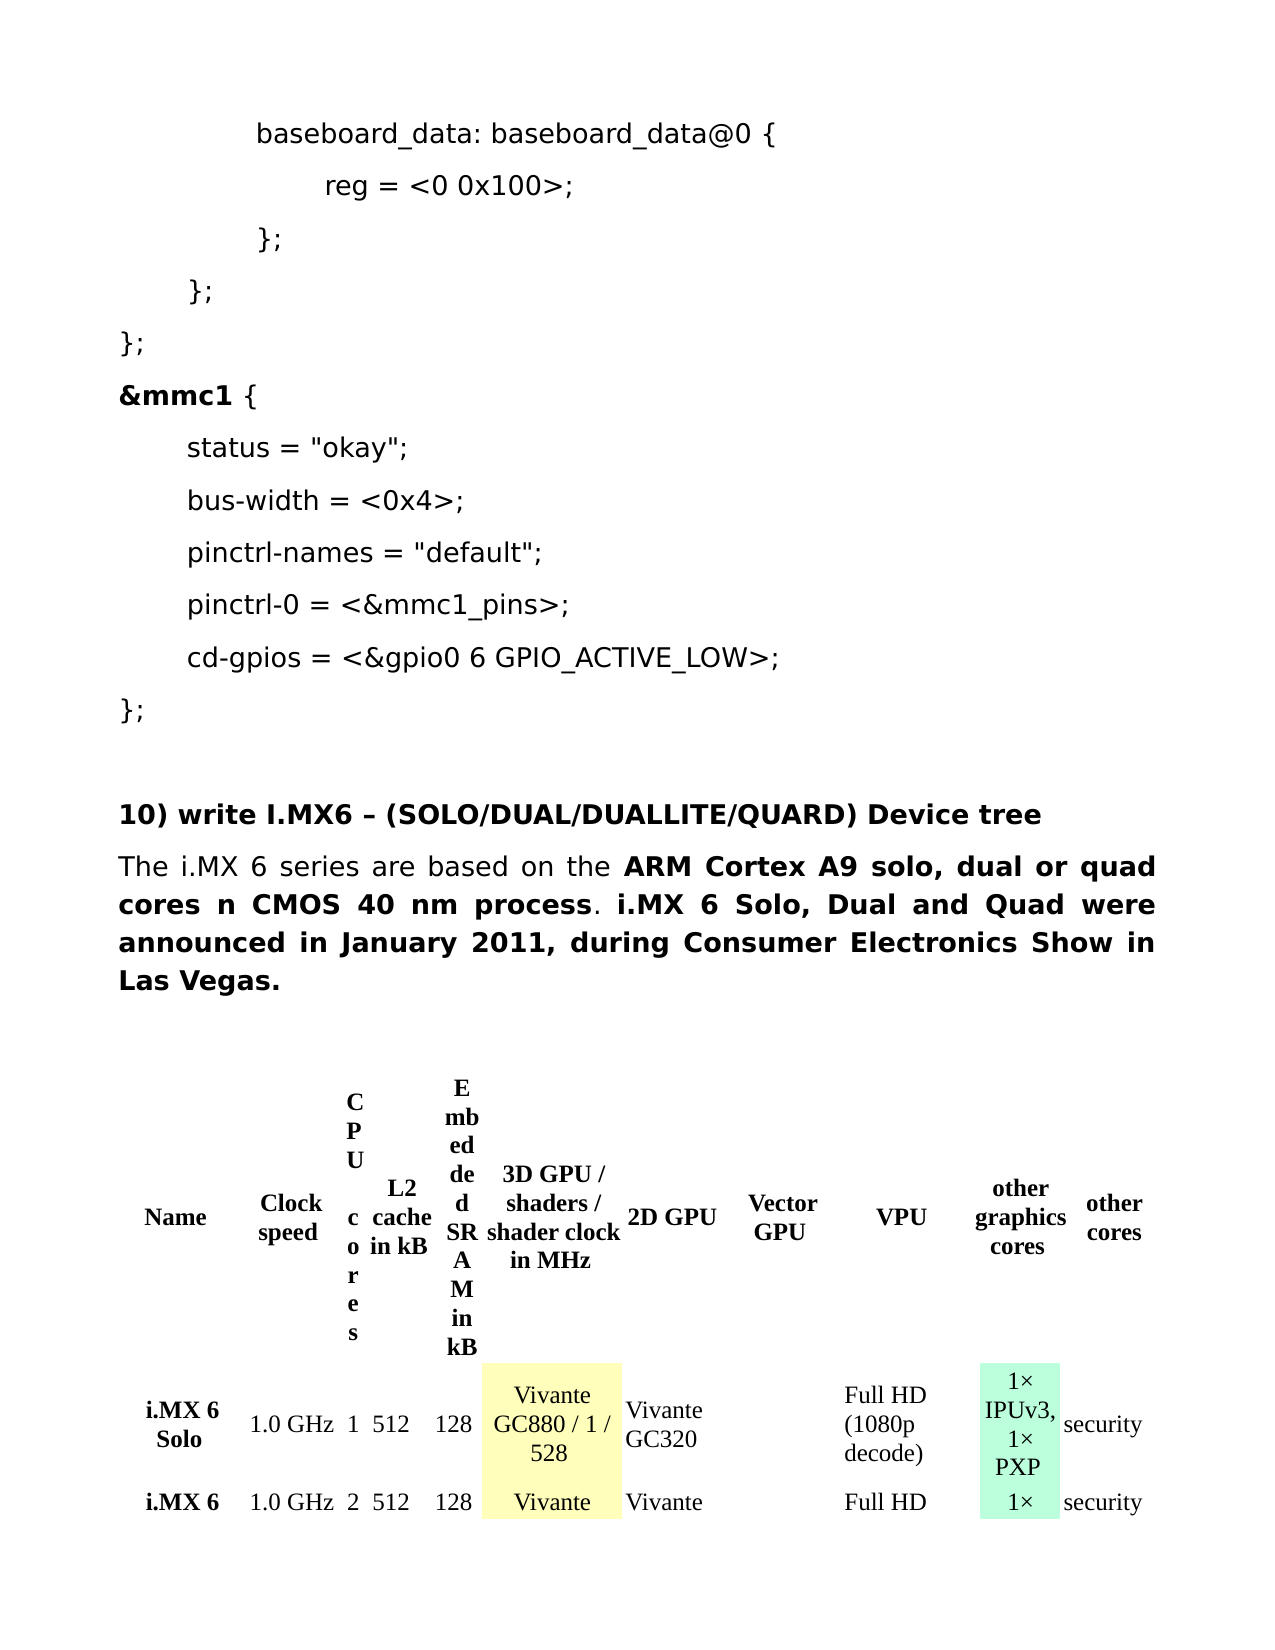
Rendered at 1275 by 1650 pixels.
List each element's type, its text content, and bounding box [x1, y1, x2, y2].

table_cell Vivante [482, 1484, 622, 1519]
table_header L2 cache in kB [363, 1070, 441, 1363]
text pinctrl-0 = <&mmc1_pins>; [118, 590, 1157, 621]
table_header 512 [369, 1363, 432, 1484]
table_header 1× IPUv3, 1× PXP [980, 1363, 1060, 1484]
text cd-gpios = <&gpio0 6 GPIO_ACTIVE_LOW>; [118, 642, 1157, 674]
table_header Name [118, 1070, 239, 1363]
text }; [118, 223, 1157, 254]
text }; [118, 275, 1157, 307]
table_header Embedded SRAM in kB [441, 1070, 483, 1363]
table_cell i.MX 6 [118, 1484, 246, 1519]
table_header 128 [432, 1363, 482, 1484]
table_header security [1060, 1363, 1157, 1484]
table_cell 1.0 GHz [246, 1484, 344, 1519]
table_header [732, 1363, 841, 1484]
table_cell 1× [980, 1484, 1060, 1519]
table_cell 2 [344, 1484, 369, 1519]
text 10) write I.MX6 – (SOLO/DUAL/DUALLITE/QUARD) Device tree [118, 799, 1157, 831]
table_header 2D GPU [624, 1070, 726, 1363]
table_header Full HD (1080p decode) [841, 1363, 980, 1484]
text baseboard_data: baseboard_data@0 { [118, 118, 1157, 150]
table_cell Vivante [622, 1484, 732, 1519]
table_header Vivante GC880 / 1 / 528 [482, 1363, 622, 1484]
text bus-width = <0x4>; [118, 485, 1157, 516]
text reg = <0 0x100>; [118, 171, 1157, 202]
table_header 1.0 GHz [246, 1363, 344, 1484]
table_header CPU cores [343, 1070, 363, 1363]
table_cell 512 [369, 1484, 432, 1519]
table_header 3D GPU / shaders / shader clock in MHz [483, 1070, 624, 1363]
table_cell security [1060, 1484, 1157, 1519]
table_header Vector GPU [726, 1070, 839, 1363]
text }; [118, 328, 1157, 359]
table_header Clock speed [239, 1070, 343, 1363]
table_header VPU [839, 1070, 970, 1363]
table_header other cores [1071, 1070, 1158, 1363]
text status = "okay"; [118, 432, 1157, 464]
text pinctrl-names = "default"; [118, 537, 1157, 569]
table_header 1 [344, 1363, 369, 1484]
text }; [118, 694, 1157, 726]
text The i.MX 6 series are based on the ARM Cortex A9 solo, dual or quad cores n CMOS 40 nm process. i.MX 6 Solo, Dual and Quad were announced in January 2011, during Consumer Electronics Show in Las Vegas. [118, 852, 1157, 997]
table_cell 128 [432, 1484, 482, 1519]
table_cell Full HD [841, 1484, 980, 1519]
text &mmc1 { [118, 380, 1157, 412]
table_header other graphics cores [970, 1070, 1071, 1363]
table_cell [732, 1484, 841, 1519]
table_header i.MX 6 Solo [118, 1363, 246, 1484]
table_header Vivante GC320 [622, 1363, 732, 1484]
